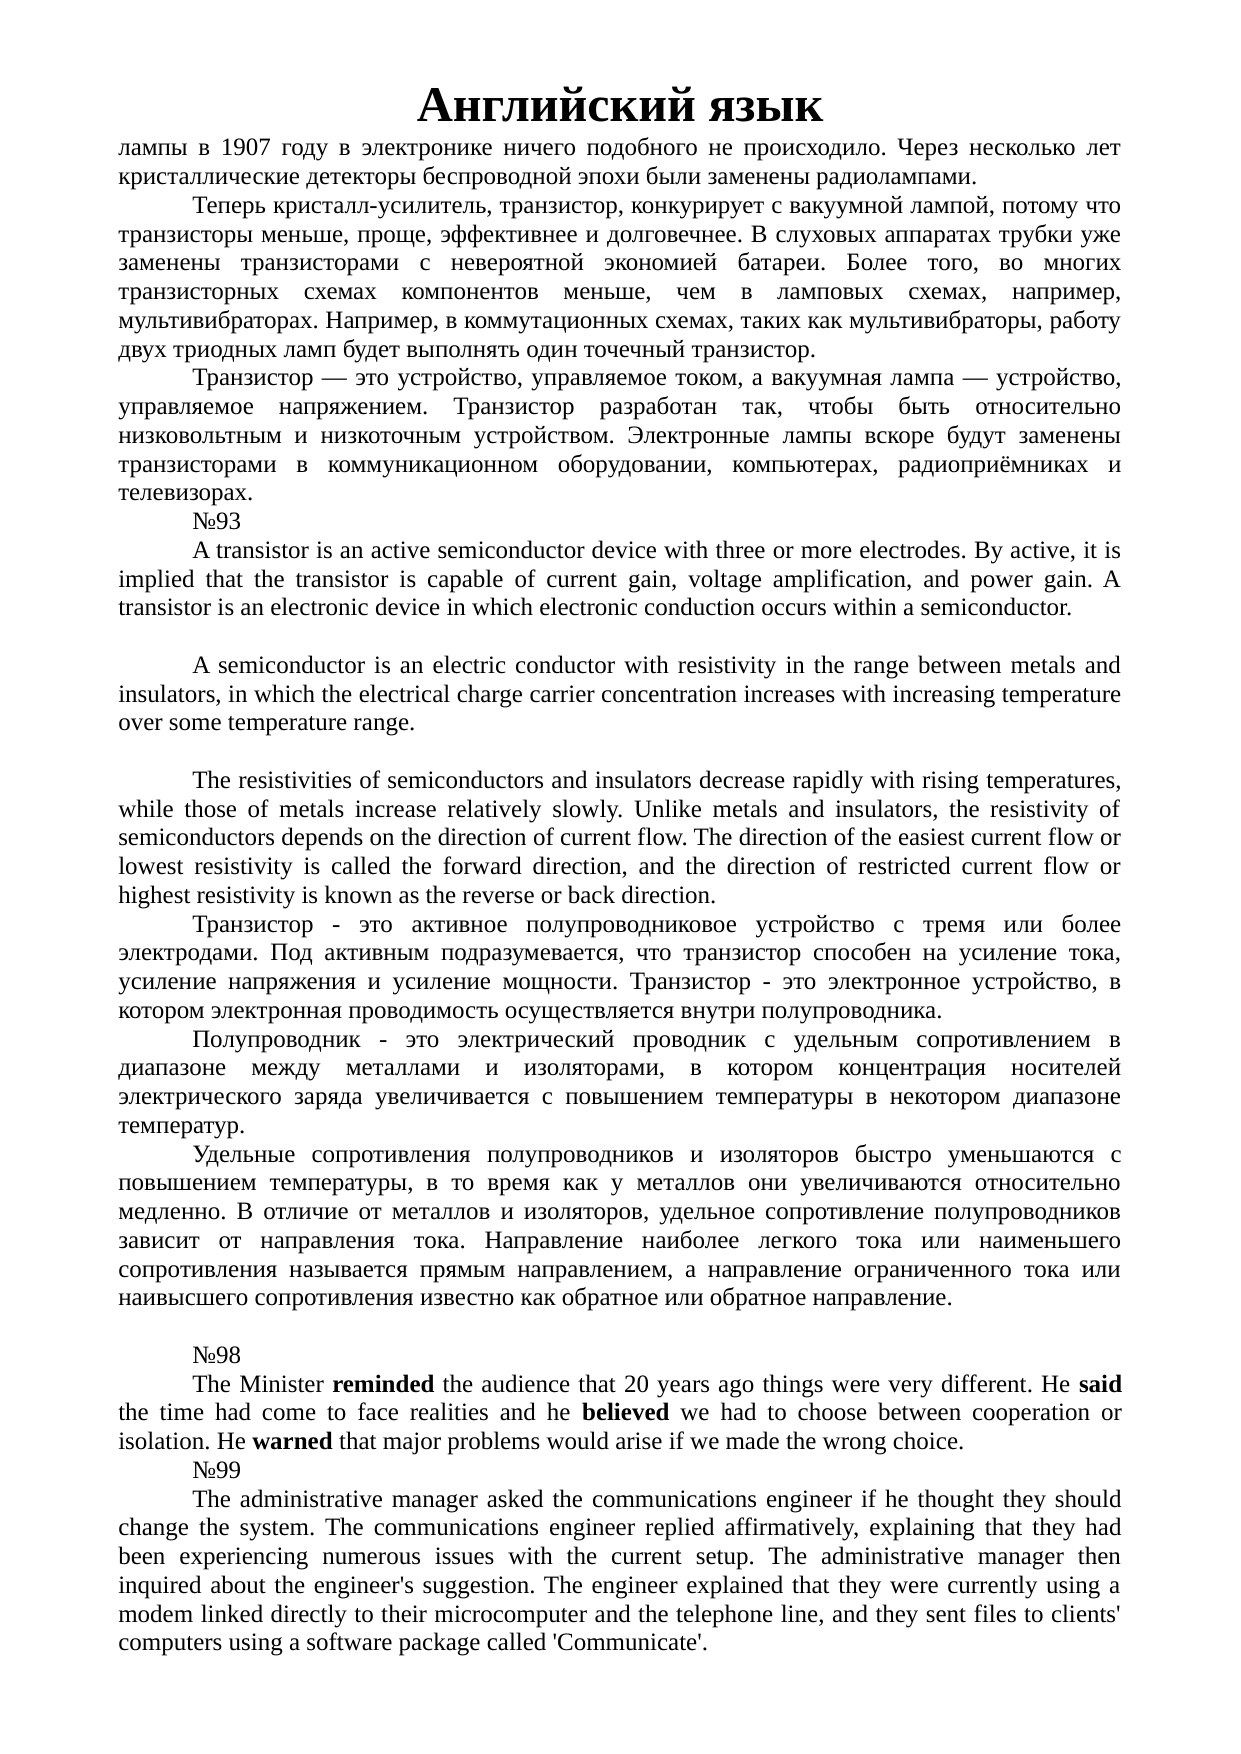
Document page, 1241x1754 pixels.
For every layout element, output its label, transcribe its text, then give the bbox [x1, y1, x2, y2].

text The resistivities of semiconductors and insulators decrease rapidly with rising temperatures, while those of metals increase relatively slowly. Unlike metals and insulators, the resistivity of semiconductors depends on the direction of current flow. The direction of the easiest current flow or lowest resistivity is called the forward direction, and the direction of restricted current flow or highest resistivity is known as the reverse or back direction. [118, 765, 1122, 909]
text №99 [118, 1455, 1122, 1484]
text Удельные сопротивления полупроводников и изоляторов быстро уменьшаются с повышением температуры, в то время как у металлов они увеличиваются относительно медленно. В отличие от металлов и изоляторов, удельное сопротивление полупроводников зависит от направления тока. Направление наиболее легкого тока или наименьшего сопротивления называется прямым направлением, а направление ограниченного тока или наивысшего сопротивления известно как обратное или обратное направление. [118, 1139, 1122, 1311]
text The administrative manager asked the communications engineer if he thought they should change the system. The communications engineer replied affirmatively, explaining that they had been experiencing numerous issues with the current setup. The administrative manager then inquired about the engineer's suggestion. The engineer explained that they were currently using a modem linked directly to their microcomputer and the telephone line, and they sent files to clients' computers using a software package called 'Communicate'. [118, 1484, 1122, 1656]
text A transistor is an active semiconductor device with three or more electrodes. By active, it is implied that the transistor is capable of current gain, voltage amplification, and power gain. A transistor is an electronic device in which electronic conduction occurs within a semiconductor. [118, 535, 1122, 621]
text A semiconductor is an electric conductor with resistivity in the range between metals and insulators, in which the electrical charge carrier concentration increases with increasing temperature over some temperature range. [118, 650, 1122, 736]
text Полупроводник - это электрический проводник с удельным сопротивлением в диапазоне между металлами и изоляторами, в котором концентрация носителей электрического заряда увеличивается с повышением температуры в некотором диапазоне температур. [118, 1024, 1122, 1139]
text Транзистор - это активное полупроводниковое устройство с тремя или более электродами. Под активным подразумевается, что транзистор способен на усиление тока, усиление напряжения и усиление мощности. Транзистор - это электронное устройство, в котором электронная проводимость осуществляется внутри полупроводника. [118, 909, 1122, 1024]
text №93 [118, 506, 1122, 535]
text The Minister reminded the audience that 20 years ago things were very different. He said the time had come to face realities and he believed we had to choose between cooperation or isolation. He warned that major problems would arise if we made the wrong choice. [118, 1369, 1122, 1455]
text Теперь кристалл-усилитель, транзистор, конкурирует с вакуумной лампой, потому что транзисторы меньше, проще, эффективнее и долговечнее. В слуховых аппаратах трубки уже заменены транзисторами с невероятной экономией батареи. Более того, во многих транзисторных схемах компонентов меньше, чем в ламповых схемах, например, мультивибраторах. Например, в коммутационных схемах, таких как мультивибраторы, работу двух триодных ламп будет выполнять один точечный транзистор. [118, 190, 1122, 362]
text №98 [118, 1340, 1122, 1369]
text лампы в 1907 году в электронике ничего подобного не происходило. Через несколько лет кристаллические детекторы беспроводной эпохи были заменены радиолампами. [118, 132, 1122, 190]
text Транзистор — это устройство, управляемое током, а вакуумная лампа — устройство, управляемое напряжением. Транзистор разработан так, чтобы быть относительно низковольтным и низкоточным устройством. Электронные лампы вскоре будут заменены транзисторами в коммуникационном оборудовании, компьютерах, радиоприёмниках и телевизорах. [118, 362, 1122, 506]
